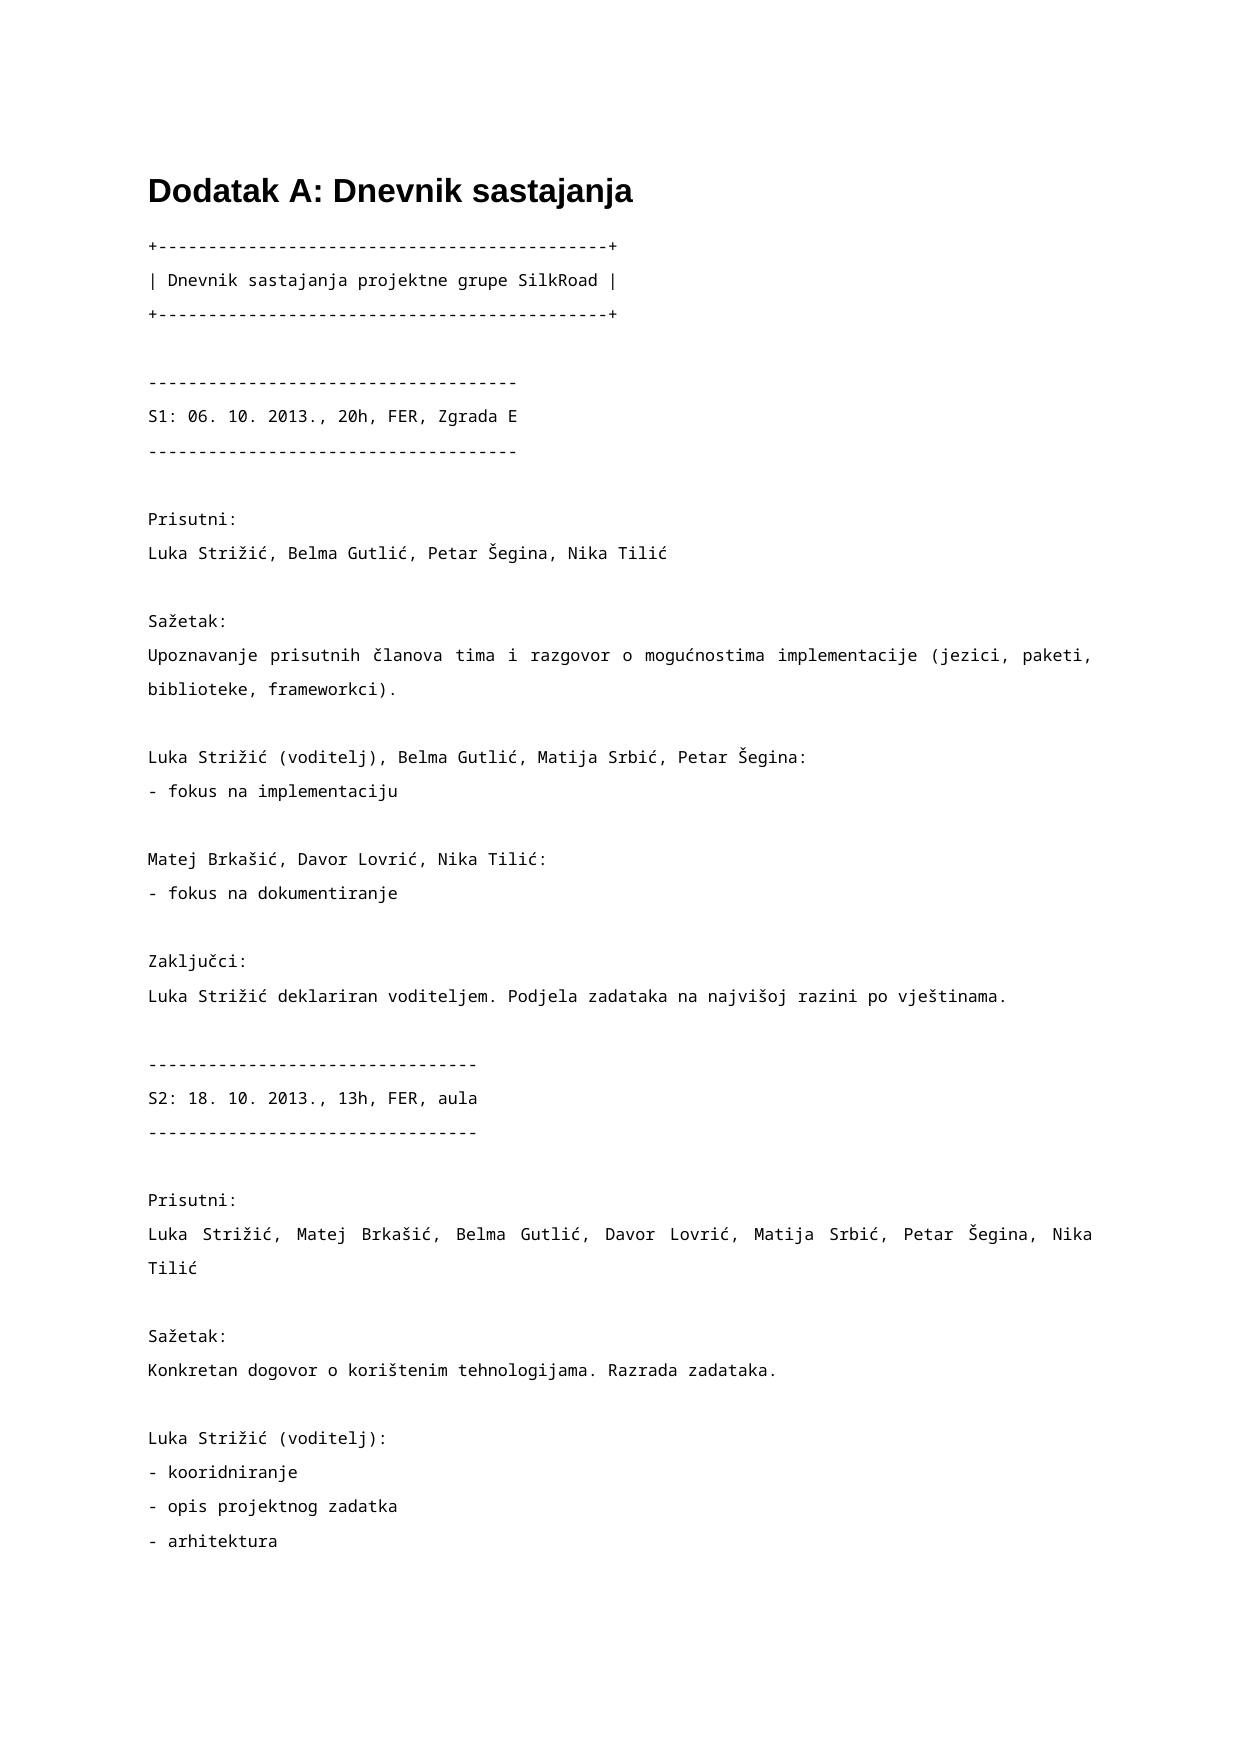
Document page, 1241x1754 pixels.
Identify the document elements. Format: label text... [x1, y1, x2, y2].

text Luka Strižić, Matej Brkašić, Belma Gutlić, Davor Lovrić, Matija Srbić, Petar Šegina, Nika Tilić [148, 1223, 1093, 1279]
subtitle Dodatak A: Dnevnik sastajanja [148, 173, 1093, 210]
text +---------------------------------------------+ [148, 235, 1093, 257]
text - fokus na implementaciju [148, 780, 1093, 802]
text Luka Strižić, Belma Gutlić, Petar Šegina, Nika Tilić [148, 541, 1093, 564]
text S2: 18. 10. 2013., 13h, FER, aula [148, 1086, 1093, 1109]
text Luka Strižić deklariran voditeljem. Podjela zadataka na najvišoj razini po vještinama. [148, 984, 1093, 1007]
text - opis projektnog zadatka [148, 1495, 1093, 1518]
text - fokus na dokumentiranje [148, 882, 1093, 905]
text ------------------------------------- [148, 371, 1093, 394]
text Luka Strižić (voditelj): [148, 1427, 1093, 1450]
text Luka Strižić (voditelj), Belma Gutlić, Matija Srbić, Petar Šegina: [148, 746, 1093, 768]
text Prisutni: [148, 507, 1093, 530]
text Sažetak: [148, 609, 1093, 632]
text Sažetak: [148, 1325, 1093, 1347]
text | Dnevnik sastajanja projektne grupe SilkRoad | [148, 269, 1093, 292]
text --------------------------------- [148, 1052, 1093, 1075]
text - kooridniranje [148, 1461, 1093, 1484]
text Prisutni: [148, 1188, 1093, 1211]
text S1: 06. 10. 2013., 20h, FER, Zgrada E [148, 405, 1093, 428]
text Konkretan dogovor o korištenim tehnologijama. Razrada zadataka. [148, 1359, 1093, 1382]
text Upoznavanje prisutnih članova tima i razgovor o mogućnostima implementacije (jezici, paketi, biblioteke, frameworkci). [148, 643, 1093, 700]
text --------------------------------- [148, 1120, 1093, 1143]
text - arhitektura [148, 1529, 1093, 1552]
text ------------------------------------- [148, 439, 1093, 462]
text +---------------------------------------------+ [148, 303, 1093, 326]
text Zaključci: [148, 950, 1093, 973]
text Matej Brkašić, Davor Lovrić, Nika Tilić: [148, 848, 1093, 871]
